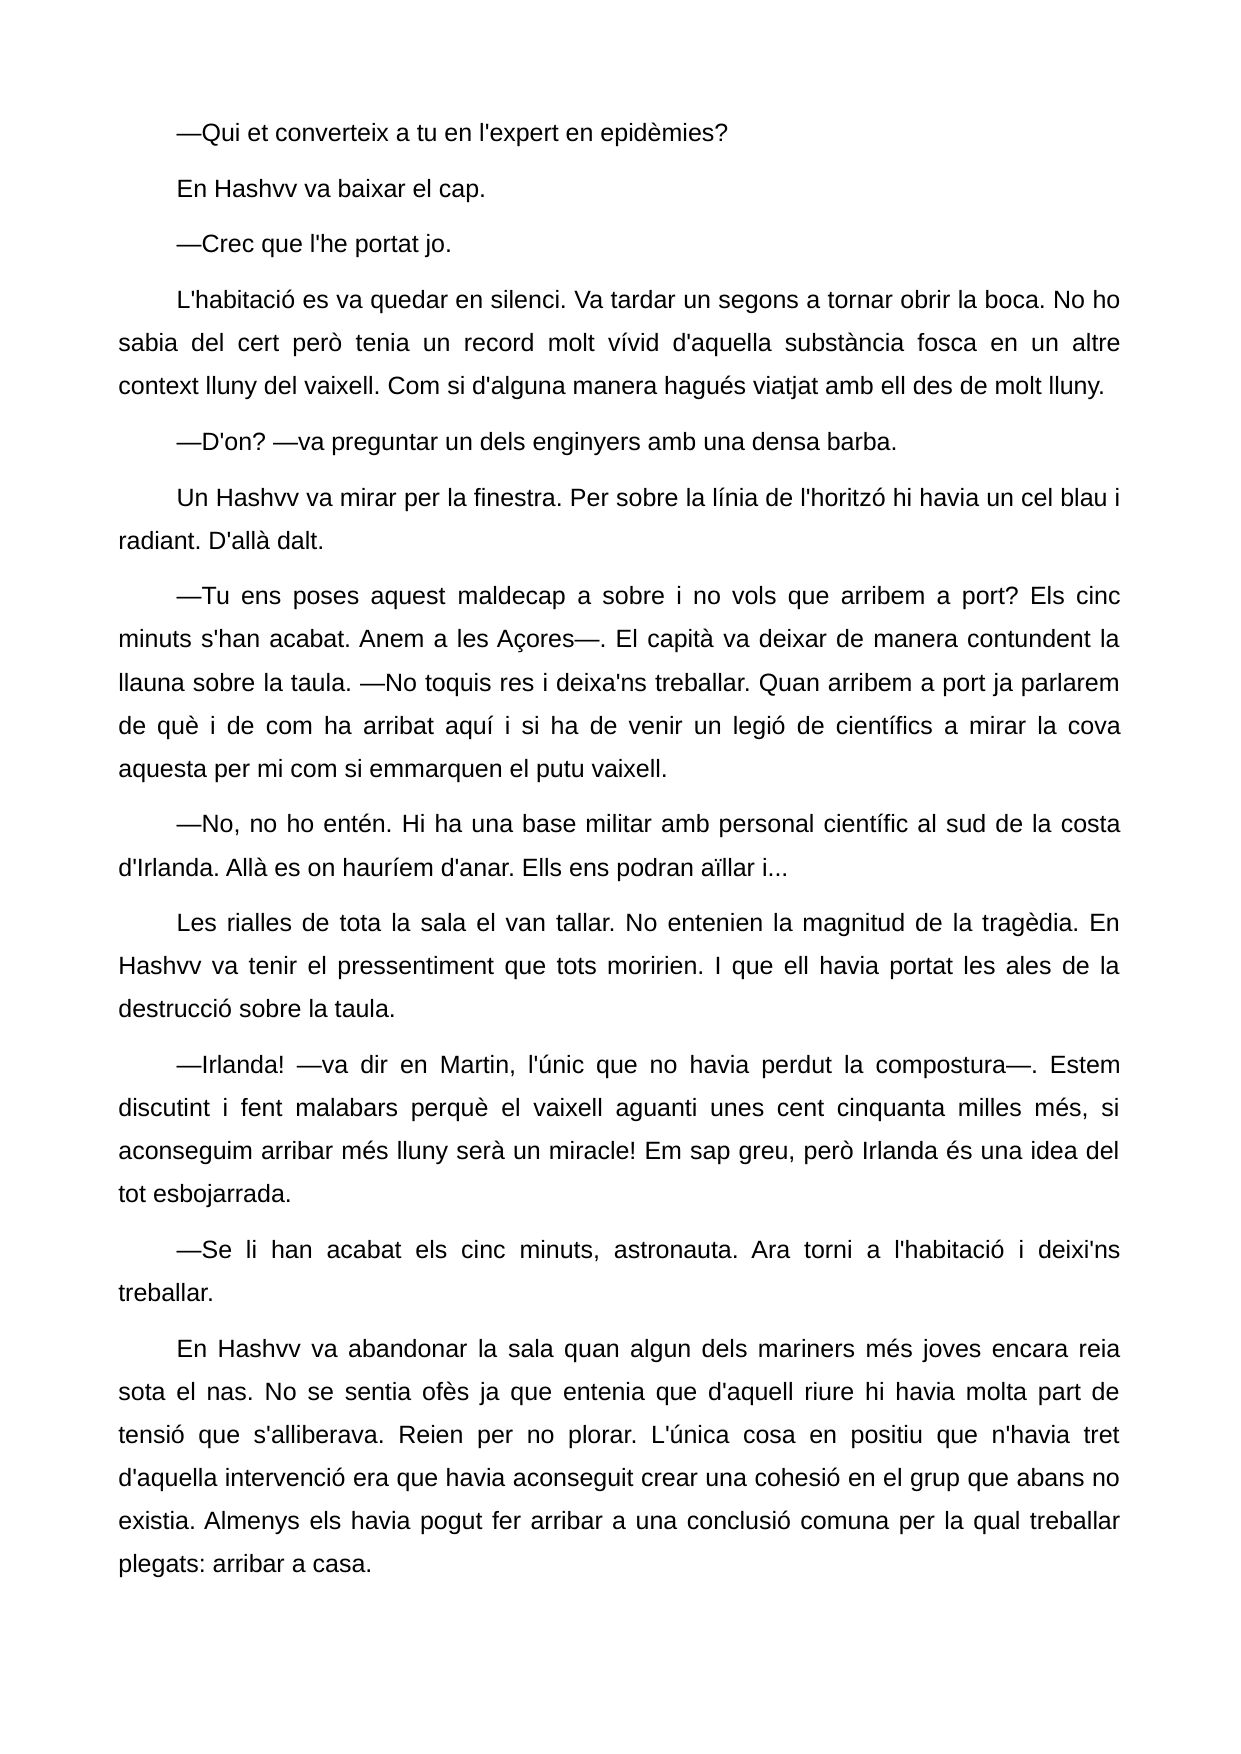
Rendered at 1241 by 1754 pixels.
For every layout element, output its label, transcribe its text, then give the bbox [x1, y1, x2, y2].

text —Irlanda! —va dir en Martin, l'únic que no havia perdut la compostura—. Estem discutint i fent malabars perquè el vaixell aguanti unes cent cinquanta milles més, si aconseguim arribar més lluny serà un miracle! Em sap greu, però Irlanda és una idea del tot esbojarrada. [118, 1050, 1122, 1208]
text —Qui et converteix a tu en l'expert en epidèmies? [118, 118, 1122, 147]
text —Tu ens poses aquest maldecap a sobre i no vols que arribem a port? Els cinc minuts s'han acabat. Anem a les Açores—. El capità va deixar de manera contundent la llauna sobre la taula. —No toquis res i deixa'ns treballar. Quan arribem a port ja parlarem de què i de com ha arribat aquí i si ha de venir un legió de científics a mirar la cova aquesta per mi com si emmarquen el putu vaixell. [118, 581, 1122, 782]
text —Se li han acabat els cinc minuts, astronauta. Ara torni a l'habitació i deixi'ns treballar. [118, 1235, 1122, 1307]
text —D'on? —va preguntar un dels enginyers amb una densa barba. [118, 427, 1122, 456]
text L'habitació es va quedar en silenci. Va tardar un segons a tornar obrir la boca. No ho sabia del cert però tenia un record molt vívid d'aquella substància fosca en un altre context lluny del vaixell. Com si d'alguna manera hagués viatjat amb ell des de molt lluny. [118, 285, 1122, 400]
text —No, no ho entén. Hi ha una base militar amb personal científic al sud de la costa d'Irlanda. Allà es on hauríem d'anar. Ells ens podran aïllar i... [118, 809, 1122, 881]
text En Hashvv va baixar el cap. [118, 174, 1122, 202]
text Un Hashvv va mirar per la finestra. Per sobre la línia de l'horitzó hi havia un cel blau i radiant. D'allà dalt. [118, 482, 1122, 554]
text En Hashvv va abandonar la sala quan algun dels mariners més joves encara reia sota el nas. No se sentia ofès ja que entenia que d'aquell riure hi havia molta part de tensió que s'alliberava. Reien per no plorar. L'única cosa en positiu que n'havia tret d'aquella intervenció era que havia aconseguit crear una cohesió en el grup que abans no existia. Almenys els havia pogut fer arribar a una conclusió comuna per la qual treballar plegats: arribar a casa. [118, 1334, 1122, 1578]
text Les rialles de tota la sala el van tallar. No entenien la magnitud de la tragèdia. En Hashvv va tenir el pressentiment que tots moririen. I que ell havia portat les ales de la destrucció sobre la taula. [118, 908, 1122, 1023]
text —Crec que l'he portat jo. [118, 229, 1122, 258]
